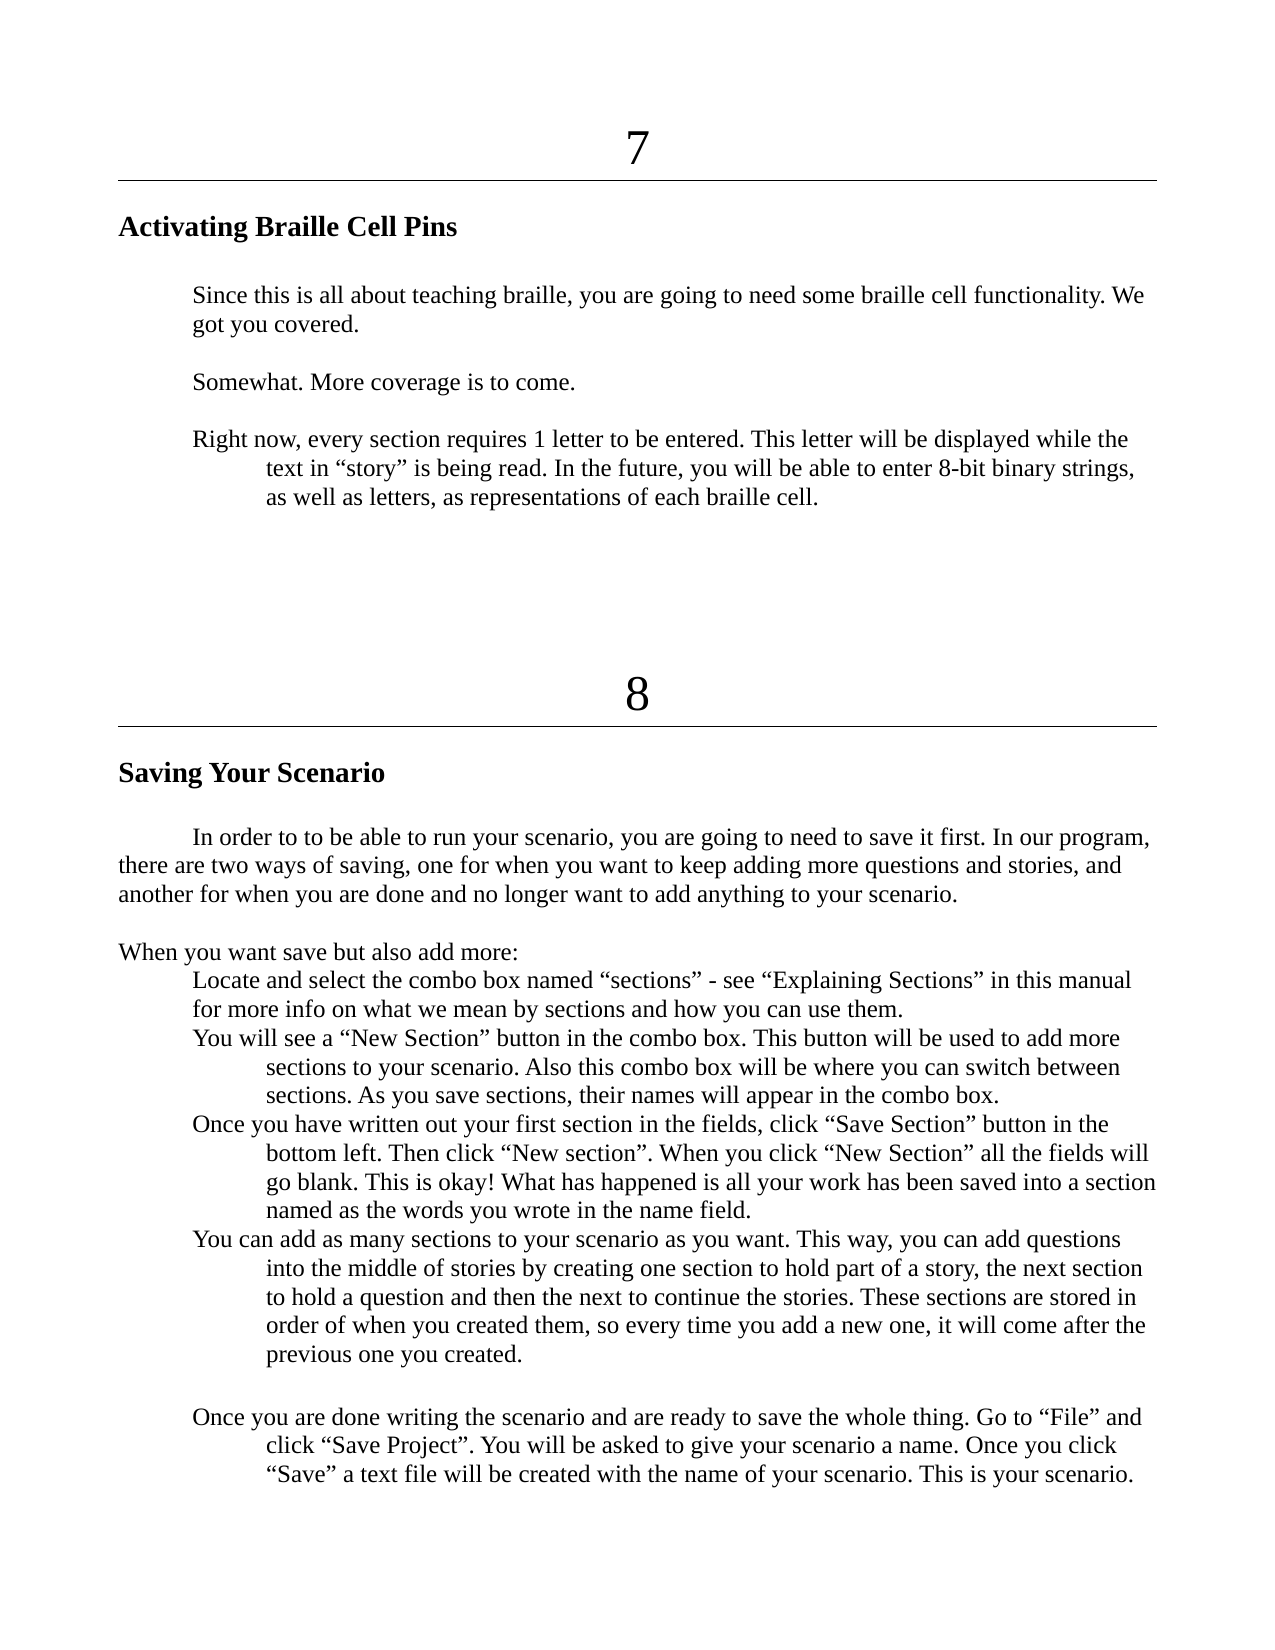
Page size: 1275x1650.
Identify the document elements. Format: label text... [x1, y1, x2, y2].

text You can add as many sections to your scenario as you want. This way, you can add questions into the middle of stories by creating one section to hold part of a story, the next section to hold a question and then the next to continue the stories. These sections are stored in order of when you created them, so every time you add a new one, it will come after the previous one you created. [118, 1224, 1157, 1368]
text Once you have written out your first section in the fields, click “Save Section” button in the bottom left. Then click “New section”. When you click “New Section” all the fields will go blank. This is okay! What has happened is all your work has been saved into a section named as the words you wrote in the name field. [118, 1109, 1157, 1224]
text Once you are done writing the scenario and are ready to save the whole thing. Go to “File” and click “Save Project”. You will be asked to give your scenario a name. Once you click “Save” a text file will be created with the name of your scenario. This is your scenario. [118, 1402, 1157, 1488]
text Right now, every section requires 1 letter to be entered. This letter will be displayed while the text in “story” is being read. In the future, you will be able to enter 8-bit binary strings, as well as letters, as representations of each braille cell. [118, 424, 1157, 511]
text In order to to be able to run your scenario, you are going to need to save it first. In our program, there are two ways of saving, one for when you want to keep adding more questions and stories, and another for when you are done and no longer want to add anything to your scenario. [118, 822, 1157, 908]
text Since this is all about teaching braille, you are going to need some braille cell functionality. We got you covered. [118, 276, 1157, 338]
text 7 [118, 118, 1157, 180]
text Locate and select the combo box named “sections” - see “Explaining Sections” in this manual for more info on what we mean by sections and how you can use them. [118, 966, 1157, 1023]
text When you want save but also add more: [118, 937, 1157, 966]
text You will see a “New Section” button in the combo box. This button will be used to add more sections to your scenario. Also this combo box will be where you can switch between sections. As you save sections, their names will appear in the combo box. [118, 1023, 1157, 1109]
text Saving Your Scenario [118, 755, 1157, 788]
text Activating Braille Cell Pins [118, 209, 1157, 242]
text Somewhat. More coverage is to come. [118, 367, 1157, 396]
text 8 [118, 664, 1157, 726]
